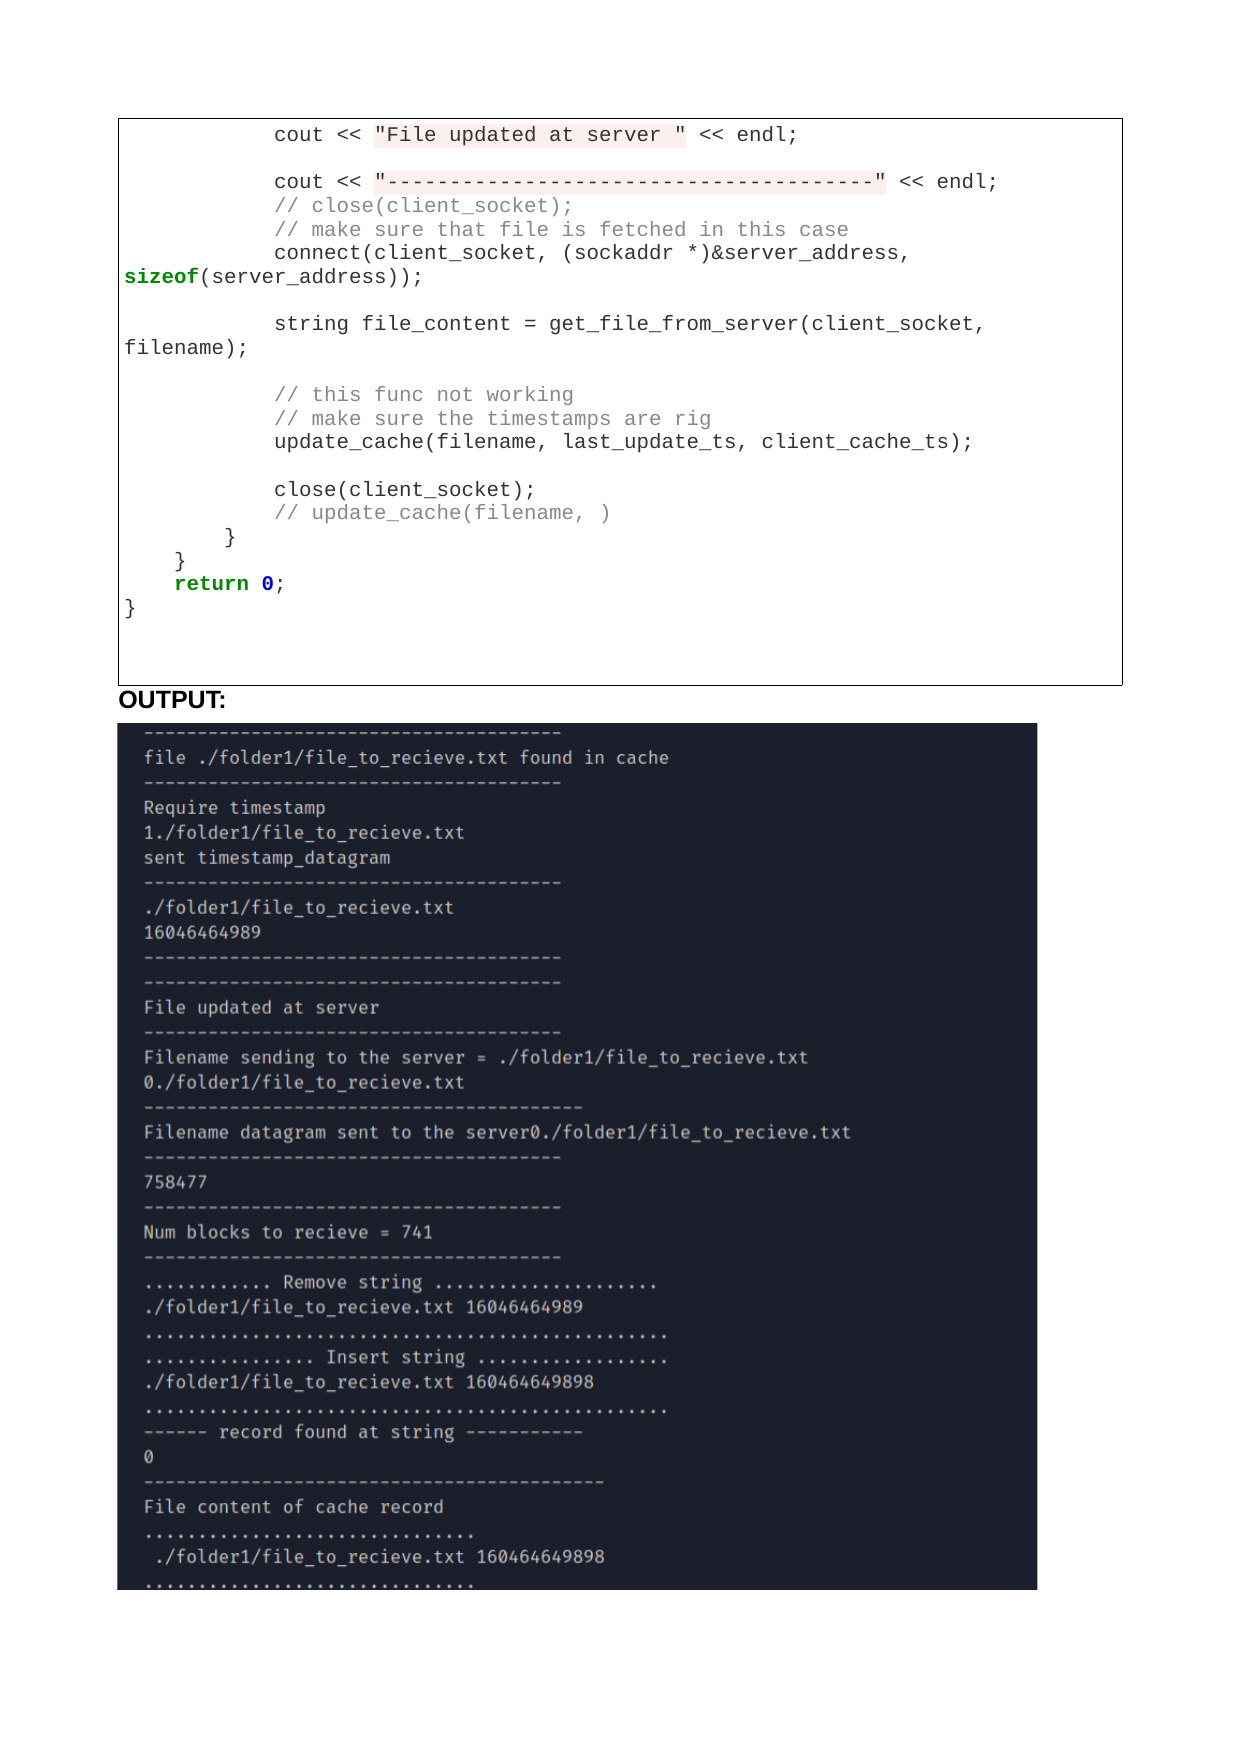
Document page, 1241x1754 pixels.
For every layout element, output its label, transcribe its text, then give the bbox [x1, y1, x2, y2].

table_header cout << "File updated at server " << endl; cout << "---------------------------------------" << endl; // close(client_socket); // make sure that file is fetched in this case connect(client_socket, (sockaddr *)&server_address, sizeof(server_address)); string file_content = get_file_from_server(client_socket, filename); // this func not working // make sure the timestamps are rig update_cache(filename, last_update_ts, client_cache_ts); close(client_socket); // update_cache(filename, ) } } return 0; } [119, 119, 1122, 684]
text OUTPUT: [118, 686, 1122, 713]
picture [117, 723, 334, 1590]
